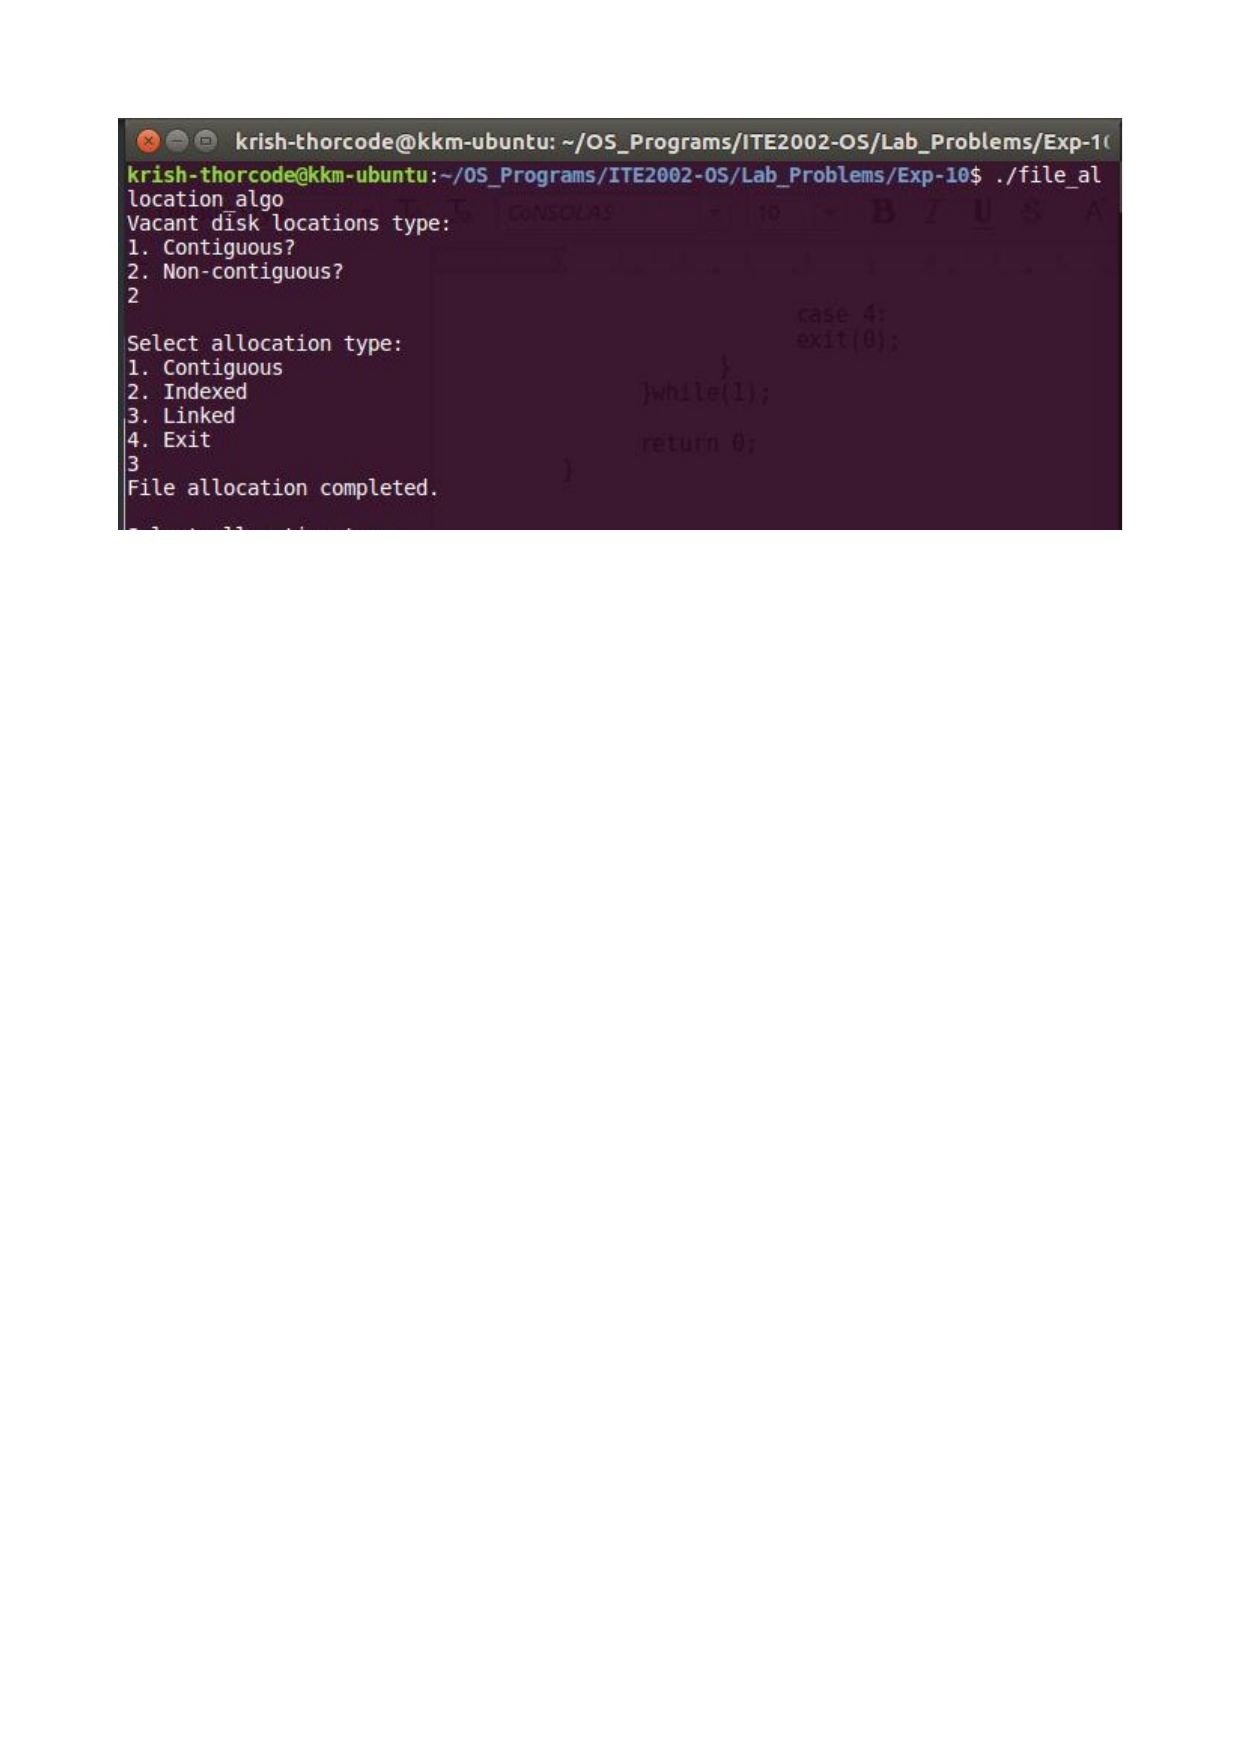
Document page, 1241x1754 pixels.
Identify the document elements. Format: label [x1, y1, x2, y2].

picture [118, 118, 1123, 530]
